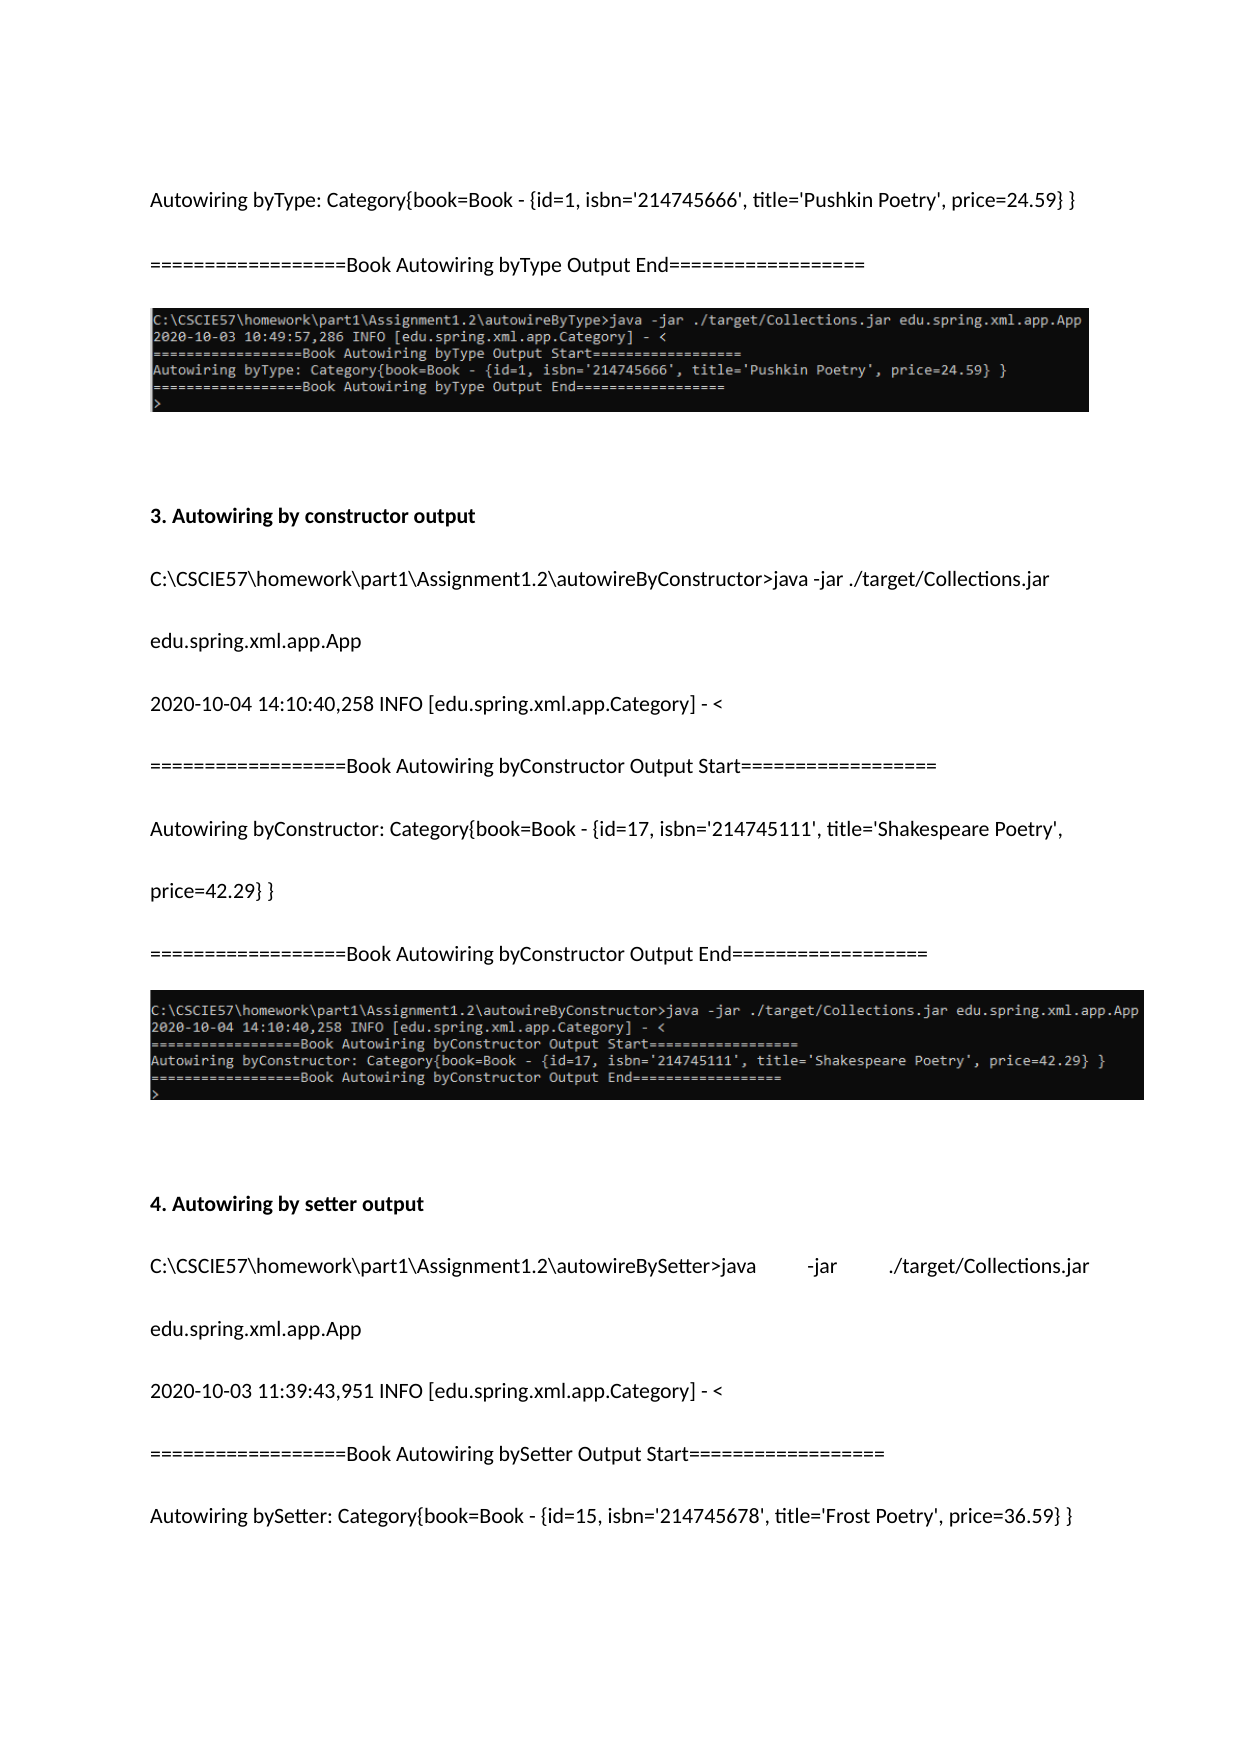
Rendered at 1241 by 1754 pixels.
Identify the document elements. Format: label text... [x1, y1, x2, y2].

text ==================Book Autowiring bySetter Output Start================== [150, 1412, 1090, 1474]
text Autowiring byConstructor: Category{book=Book - {id=17, isbn='214745111', title='Shakespeare Poetry', price=42.29} } [150, 787, 1090, 912]
text 4. Autowiring by setter output [150, 1162, 1090, 1224]
text 2020-10-03 11:39:43,951 INFO [edu.spring.xml.app.Category] - < [150, 1349, 1090, 1412]
text ==================Book Autowiring byConstructor Output Start================== [150, 724, 1090, 787]
text C:\CSCIE57\homework\part1\Assignment1.2\autowireByConstructor>java -jar ./target/Collections.jar edu.spring.xml.app.App [150, 537, 1090, 662]
text C:\CSCIE57\homework\part1\Assignment1.2\autowireBySetter>java -jar ./target/Collections.jar edu.spring.xml.app.App [150, 1224, 1090, 1349]
text Autowiring bySetter: Category{book=Book - {id=15, isbn='214745678', title='Frost Poetry', price=36.59} } [150, 1474, 1090, 1537]
text 3. Autowiring by constructor output [150, 474, 1090, 537]
text ==================Book Autowiring byConstructor Output End================== [150, 912, 1090, 974]
text ==================Book Autowiring byType Output End================== [150, 222, 1090, 285]
text 2020-10-04 14:10:40,258 INFO [edu.spring.xml.app.Category] - < [150, 662, 1090, 724]
text Autowiring byType: Category{book=Book - {id=1, isbn='214745666', title='Pushkin Poetry', price=24.59} } [150, 158, 1090, 221]
